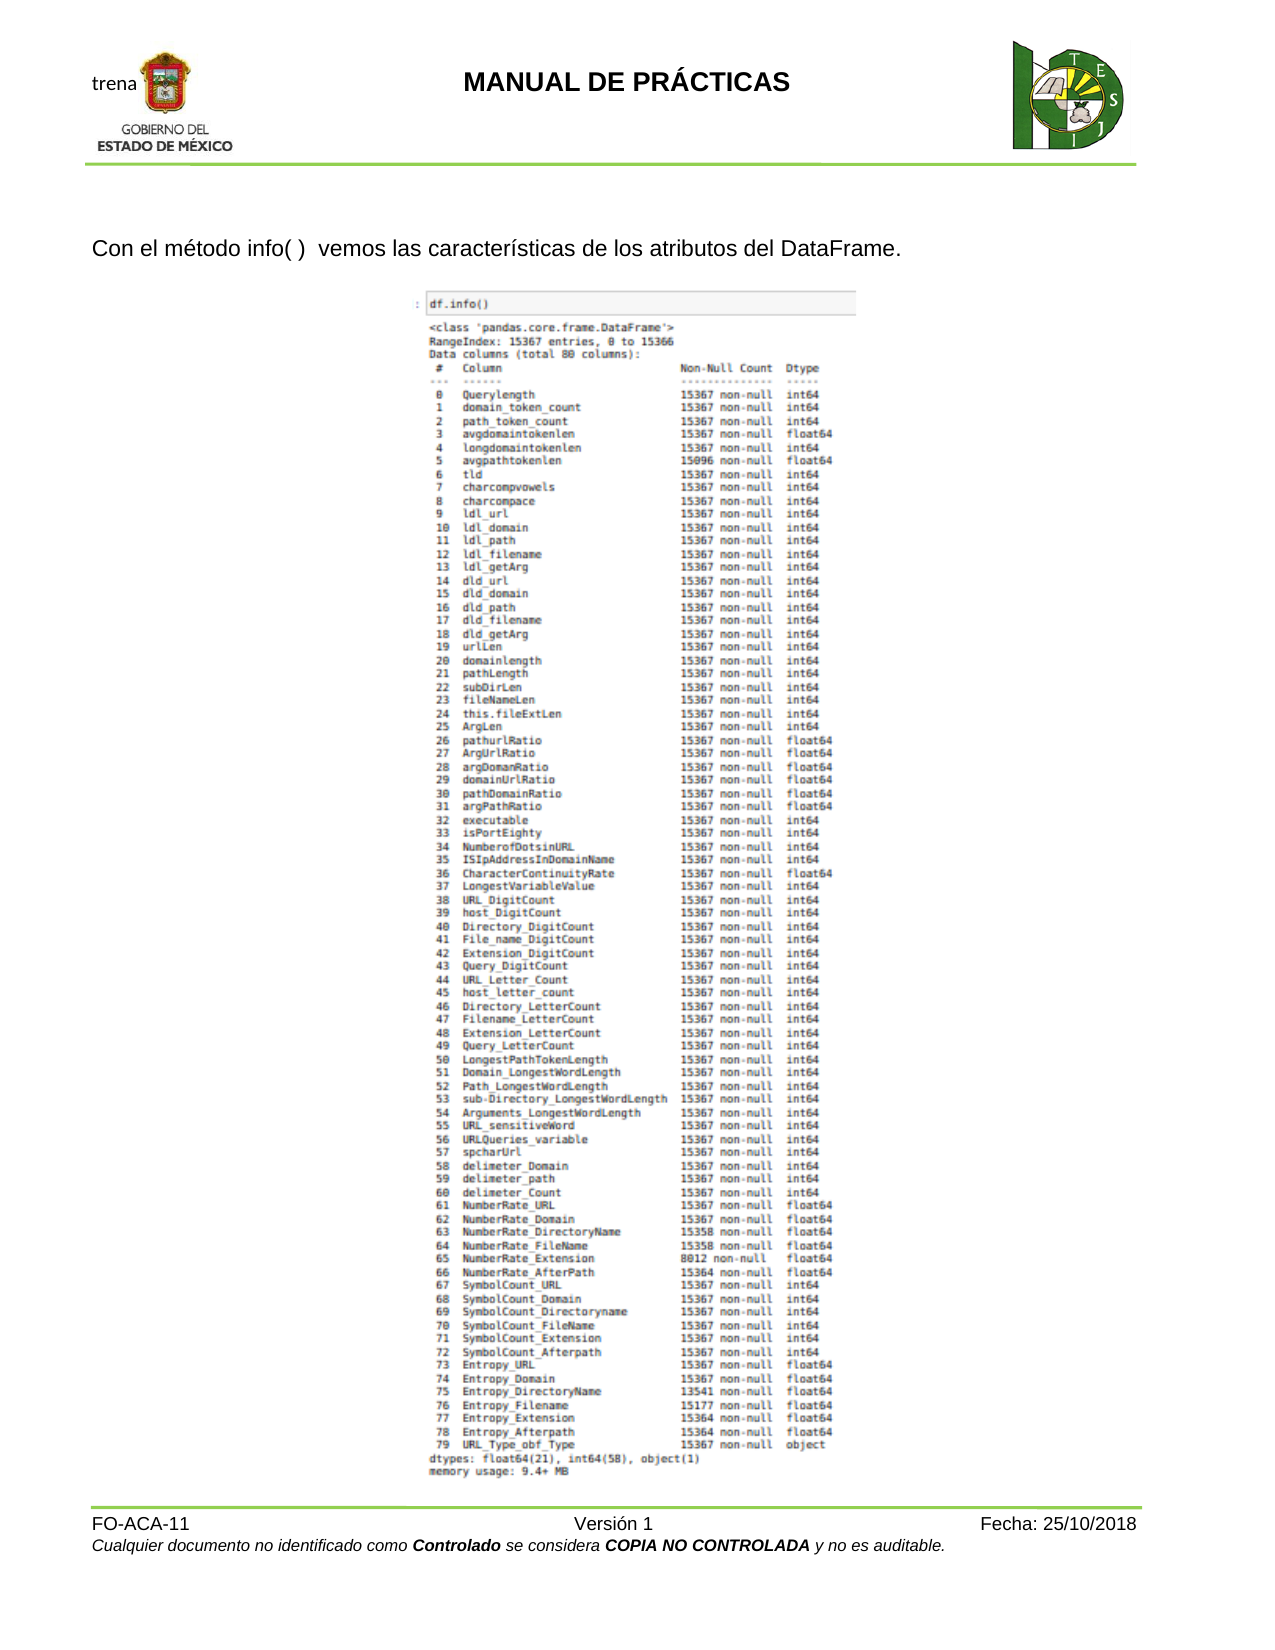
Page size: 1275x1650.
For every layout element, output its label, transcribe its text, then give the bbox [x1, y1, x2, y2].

picture [1012, 40, 1130, 156]
text Con el método info( ) vemos las características de los atributos del DataFrame. [92, 235, 1177, 1506]
picture [89, 41, 235, 160]
picture [412, 280, 857, 1480]
